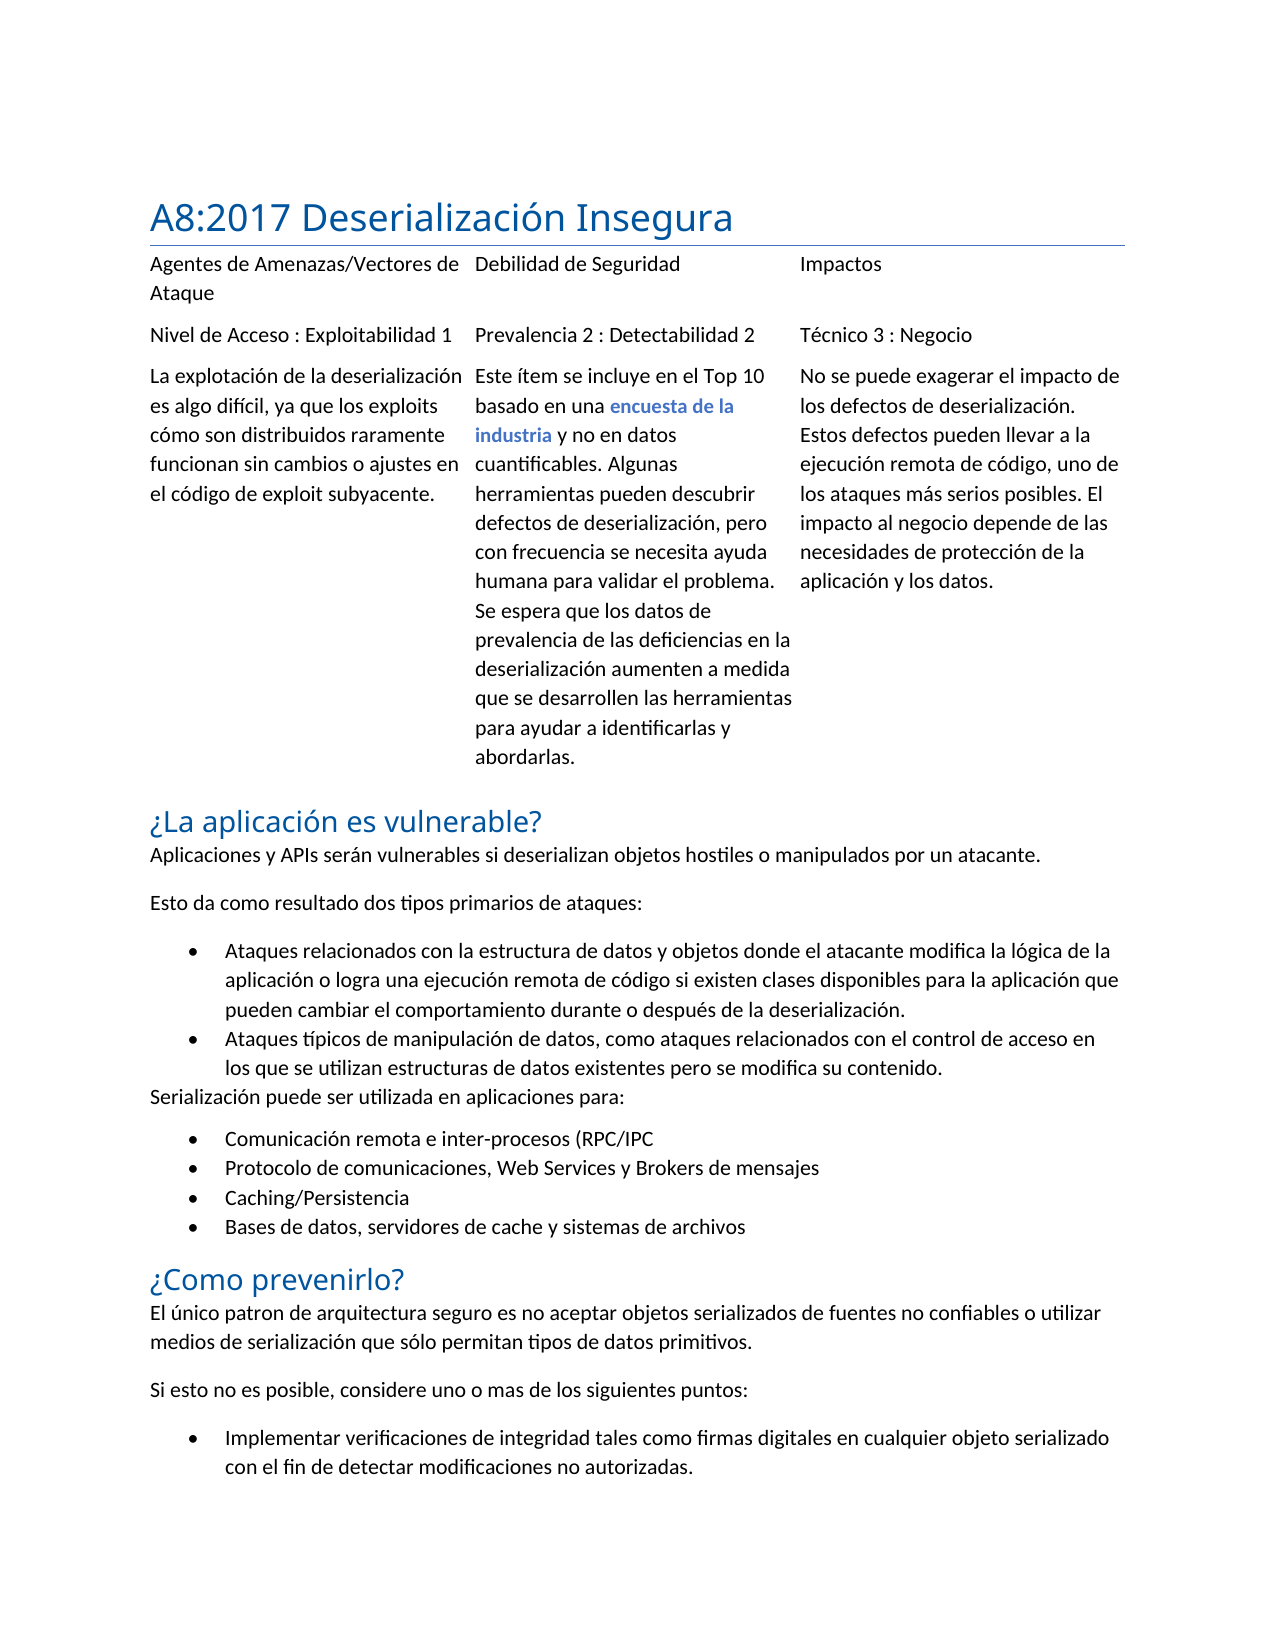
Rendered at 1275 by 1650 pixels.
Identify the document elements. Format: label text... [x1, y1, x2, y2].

table_cell Prevalencia 2 : Detectabilidad 2 [475, 321, 800, 363]
list Ataques relacionados con la estructura de datos y objetos donde el atacante modifica la lógica de la aplicación o logra una ejecución remota de código si existen clases disponibles para la aplicación que pueden cambiar el comportamiento durante o después de la deserialización. [187, 937, 1125, 1022]
table_header Debilidad de Seguridad [475, 250, 800, 321]
table_header Impactos [800, 250, 1125, 321]
text El único patron de arquitectura seguro es no aceptar objetos serializados de fuentes no confiables o utilizar medios de serialización que sólo permitan tipos de datos primitivos. [150, 1299, 1125, 1355]
list Bases de datos, servidores de cache y sistemas de archivos [187, 1213, 1125, 1240]
list Caching/Persistencia [187, 1184, 1125, 1211]
table_header Agentes de Amenazas/Vectores de Ataque [150, 250, 475, 321]
table_cell La explotación de la deserialización es algo difícil, ya que los exploits cómo son distribuidos raramente funcionan sin cambios o ajustes en el código de exploit subyacente. [150, 363, 475, 785]
table_cell Técnico 3 : Negocio [800, 321, 1125, 363]
subtitle A8:2017 Deserialización Insegura [150, 192, 1125, 245]
subtitle ¿Como prevenirlo? [150, 1259, 1125, 1299]
list Ataques típicos de manipulación de datos, como ataques relacionados con el control de acceso en los que se utilizan estructuras de datos existentes pero se modifica su contenido. [187, 1025, 1125, 1081]
text Serialización puede ser utilizada en aplicaciones para: [150, 1083, 1125, 1110]
table_cell Nivel de Acceso : Exploitabilidad 1 [150, 321, 475, 363]
subtitle ¿La aplicación es vulnerable? [150, 801, 1125, 841]
table_cell Este ítem se incluye en el Top 10 basado en una encuesta de la industria y no en datos cuantificables. Algunas herramientas pueden descubrir defectos de deserialización, pero con frecuencia se necesita ayuda humana para validar el problema. Se espera que los datos de prevalencia de las deficiencias en la deserialización aumenten a medida que se desarrollen las herramientas para ayudar a identificarlas y abordarlas. [475, 363, 800, 785]
text Aplicaciones y APIs serán vulnerables si deserializan objetos hostiles o manipulados por un atacante. [150, 841, 1125, 868]
list Comunicación remota e inter-procesos (RPC/IPC [187, 1125, 1125, 1152]
table_cell No se puede exagerar el impacto de los defectos de deserialización. Estos defectos pueden llevar a la ejecución remota de código, uno de los ataques más serios posibles. El impacto al negocio depende de las necesidades de protección de la aplicación y los datos. [800, 363, 1125, 785]
list Protocolo de comunicaciones, Web Services y Brokers de mensajes [187, 1154, 1125, 1181]
text Esto da como resultado dos tipos primarios de ataques: [150, 889, 1125, 916]
text Si esto no es posible, considere uno o mas de los siguientes puntos: [150, 1376, 1125, 1403]
list Implementar verificaciones de integridad tales como firmas digitales en cualquier objeto serializado con el fin de detectar modificaciones no autorizadas. [187, 1424, 1125, 1480]
